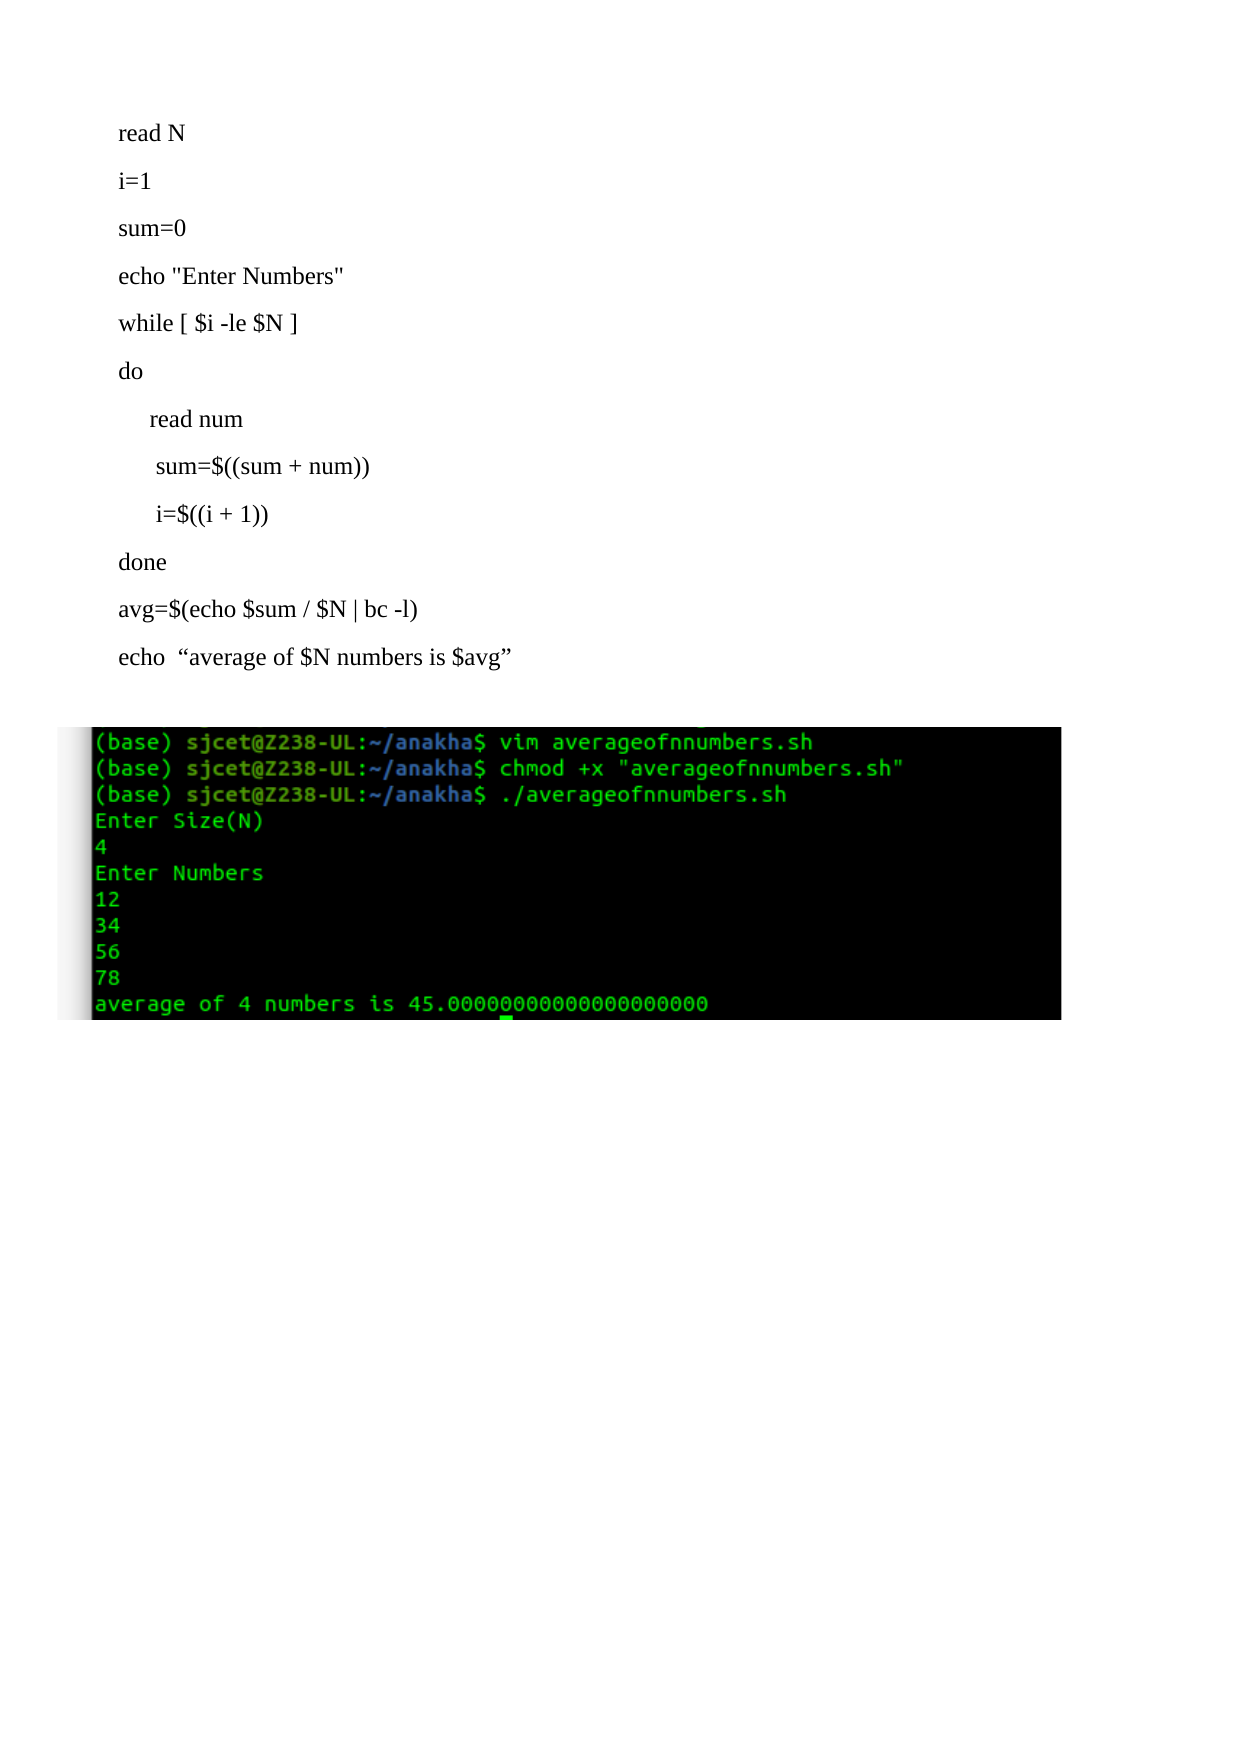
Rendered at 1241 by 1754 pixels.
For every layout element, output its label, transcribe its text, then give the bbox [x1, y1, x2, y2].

picture [57, 727, 1062, 1020]
text avg=$(echo $sum / $N | bc -l) [118, 594, 1122, 623]
text sum=0 [118, 213, 1122, 242]
text echo "Enter Numbers" [118, 261, 1122, 290]
text done [118, 547, 1122, 575]
text read num [118, 404, 1122, 432]
text i=$((i + 1)) [118, 499, 1122, 528]
text sum=$((sum + num)) [118, 451, 1122, 480]
text while [ $i -le $N ] [118, 308, 1122, 337]
text do [118, 356, 1122, 385]
text i=1 [118, 166, 1122, 194]
text read N [118, 118, 1122, 147]
text echo “average of $N numbers is $avg” [118, 642, 1122, 671]
